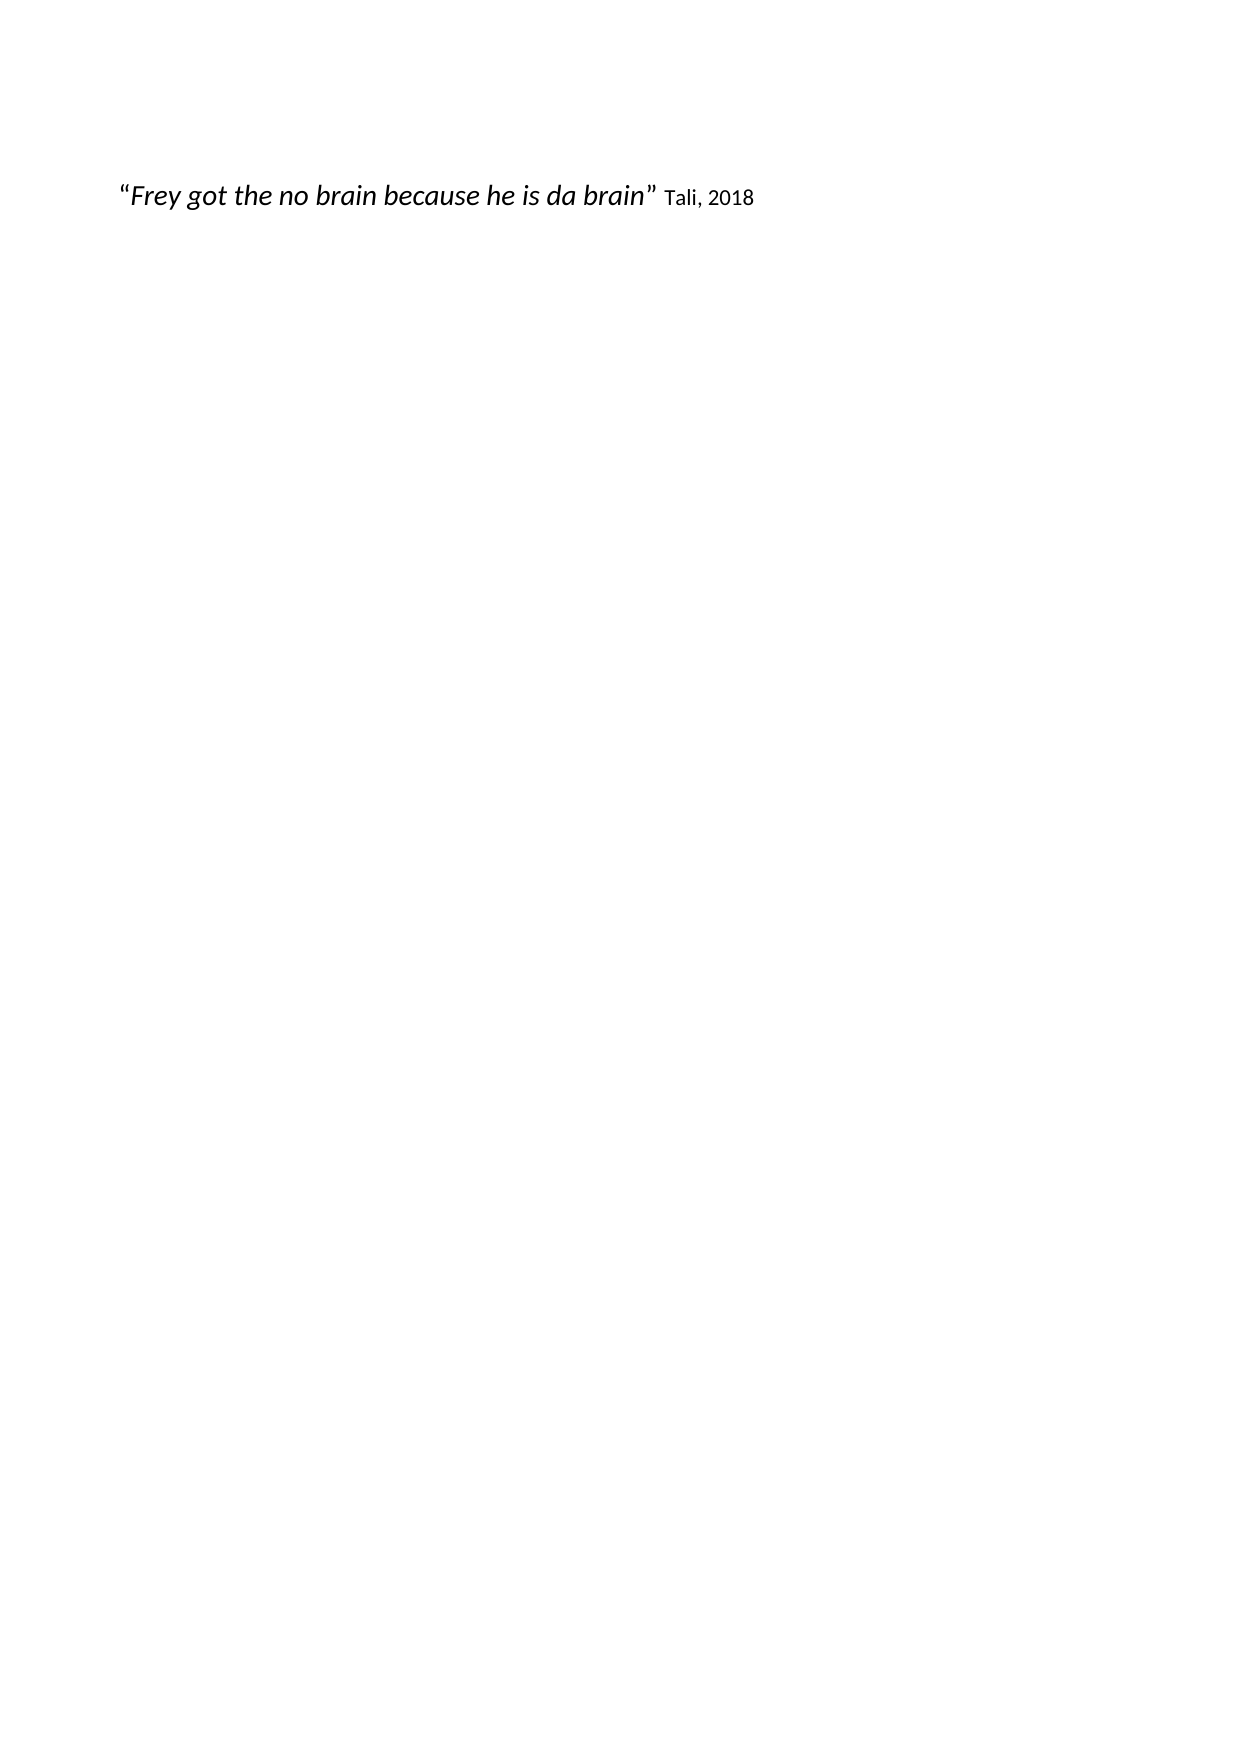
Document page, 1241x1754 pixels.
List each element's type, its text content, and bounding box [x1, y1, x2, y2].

text “Frey got the no brain because he is da brain” Tali, 2018 [118, 177, 1122, 213]
